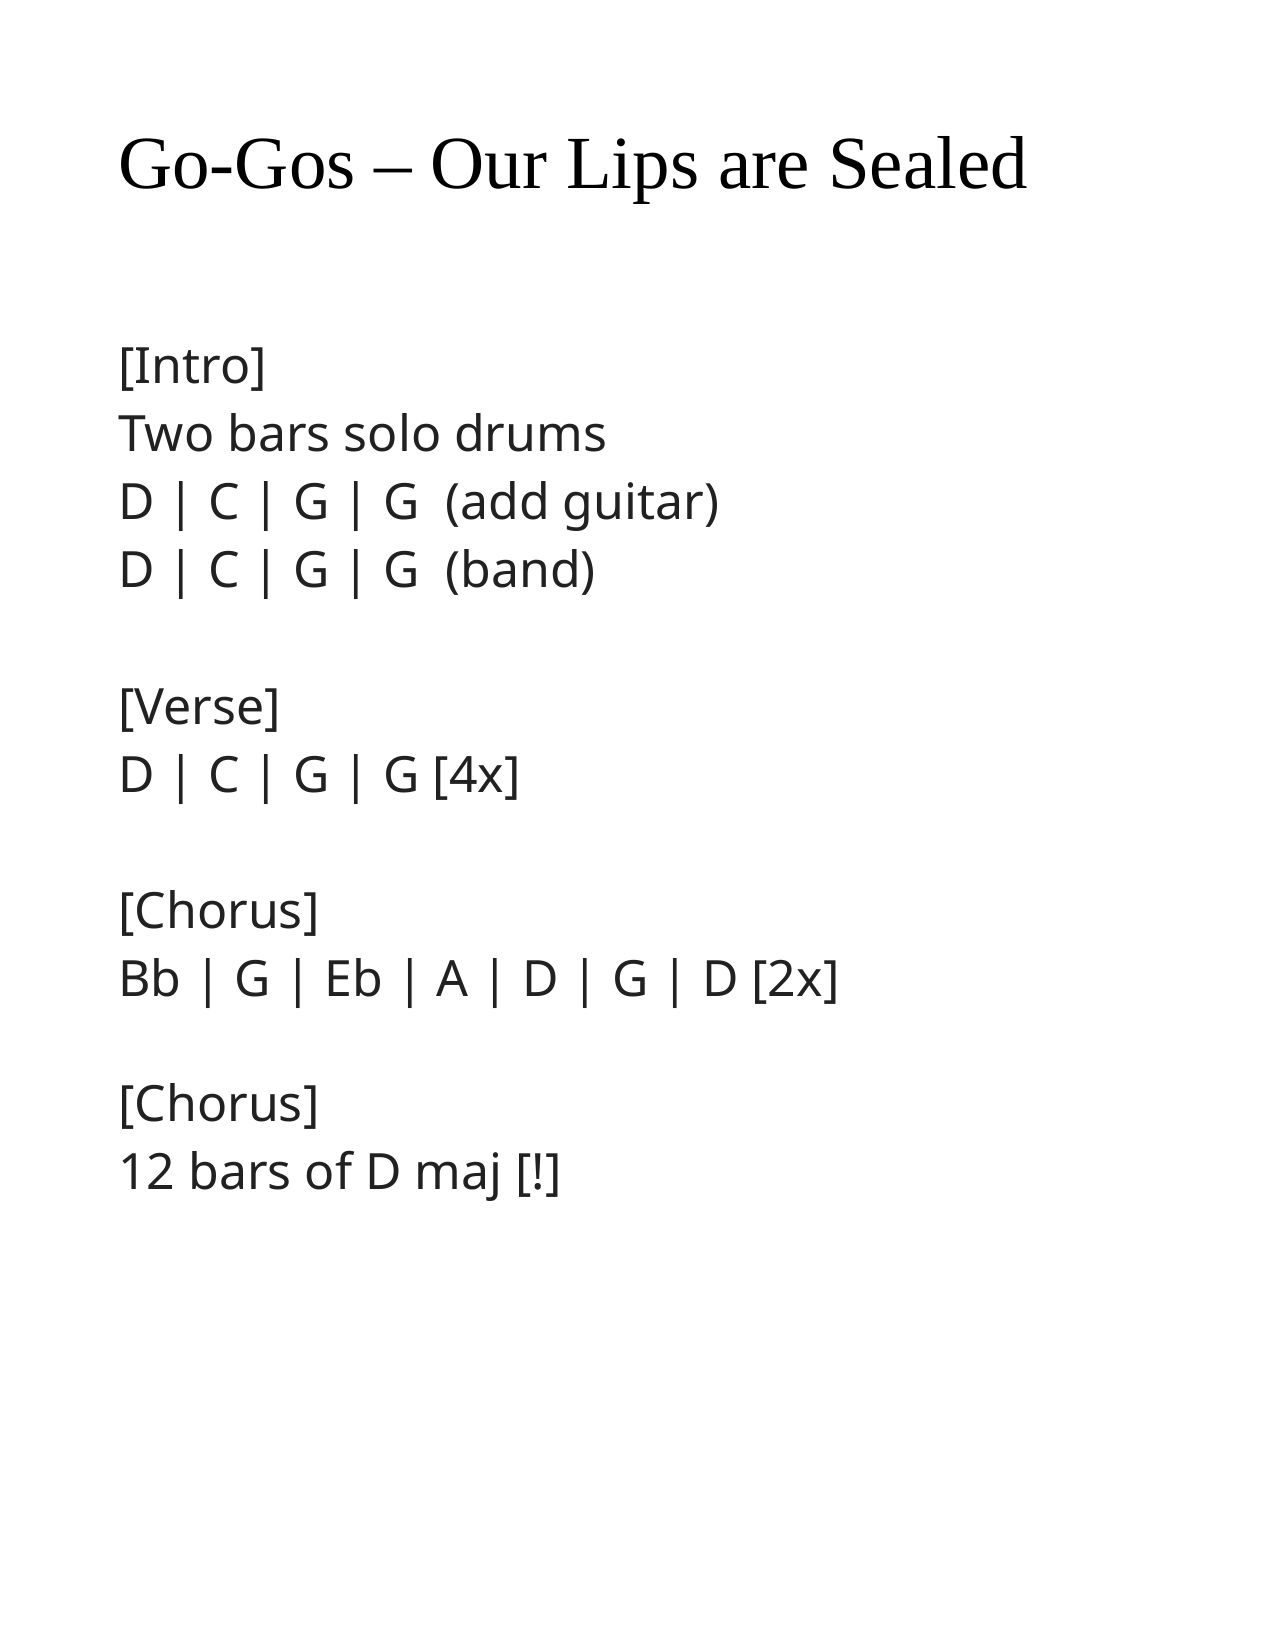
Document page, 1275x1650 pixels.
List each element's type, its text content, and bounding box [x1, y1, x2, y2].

text Go-Gos – Our Lips are Sealed [118, 118, 1157, 204]
text Two bars solo drums [118, 398, 1157, 466]
text 12 bars of D maj [!] [118, 1136, 1157, 1204]
text Bb | G | Eb | A | D | G | D [2x] [118, 943, 1157, 1011]
text D | C | G | G (add guitar) [118, 466, 1157, 534]
text D | C | G | G [4x] [118, 739, 1157, 807]
text [Verse] [118, 671, 1157, 739]
text D | C | G | G (band) [118, 534, 1157, 602]
text [Chorus] [118, 875, 1157, 943]
text [Intro] [118, 330, 1157, 398]
text [Chorus] [118, 1068, 1157, 1136]
